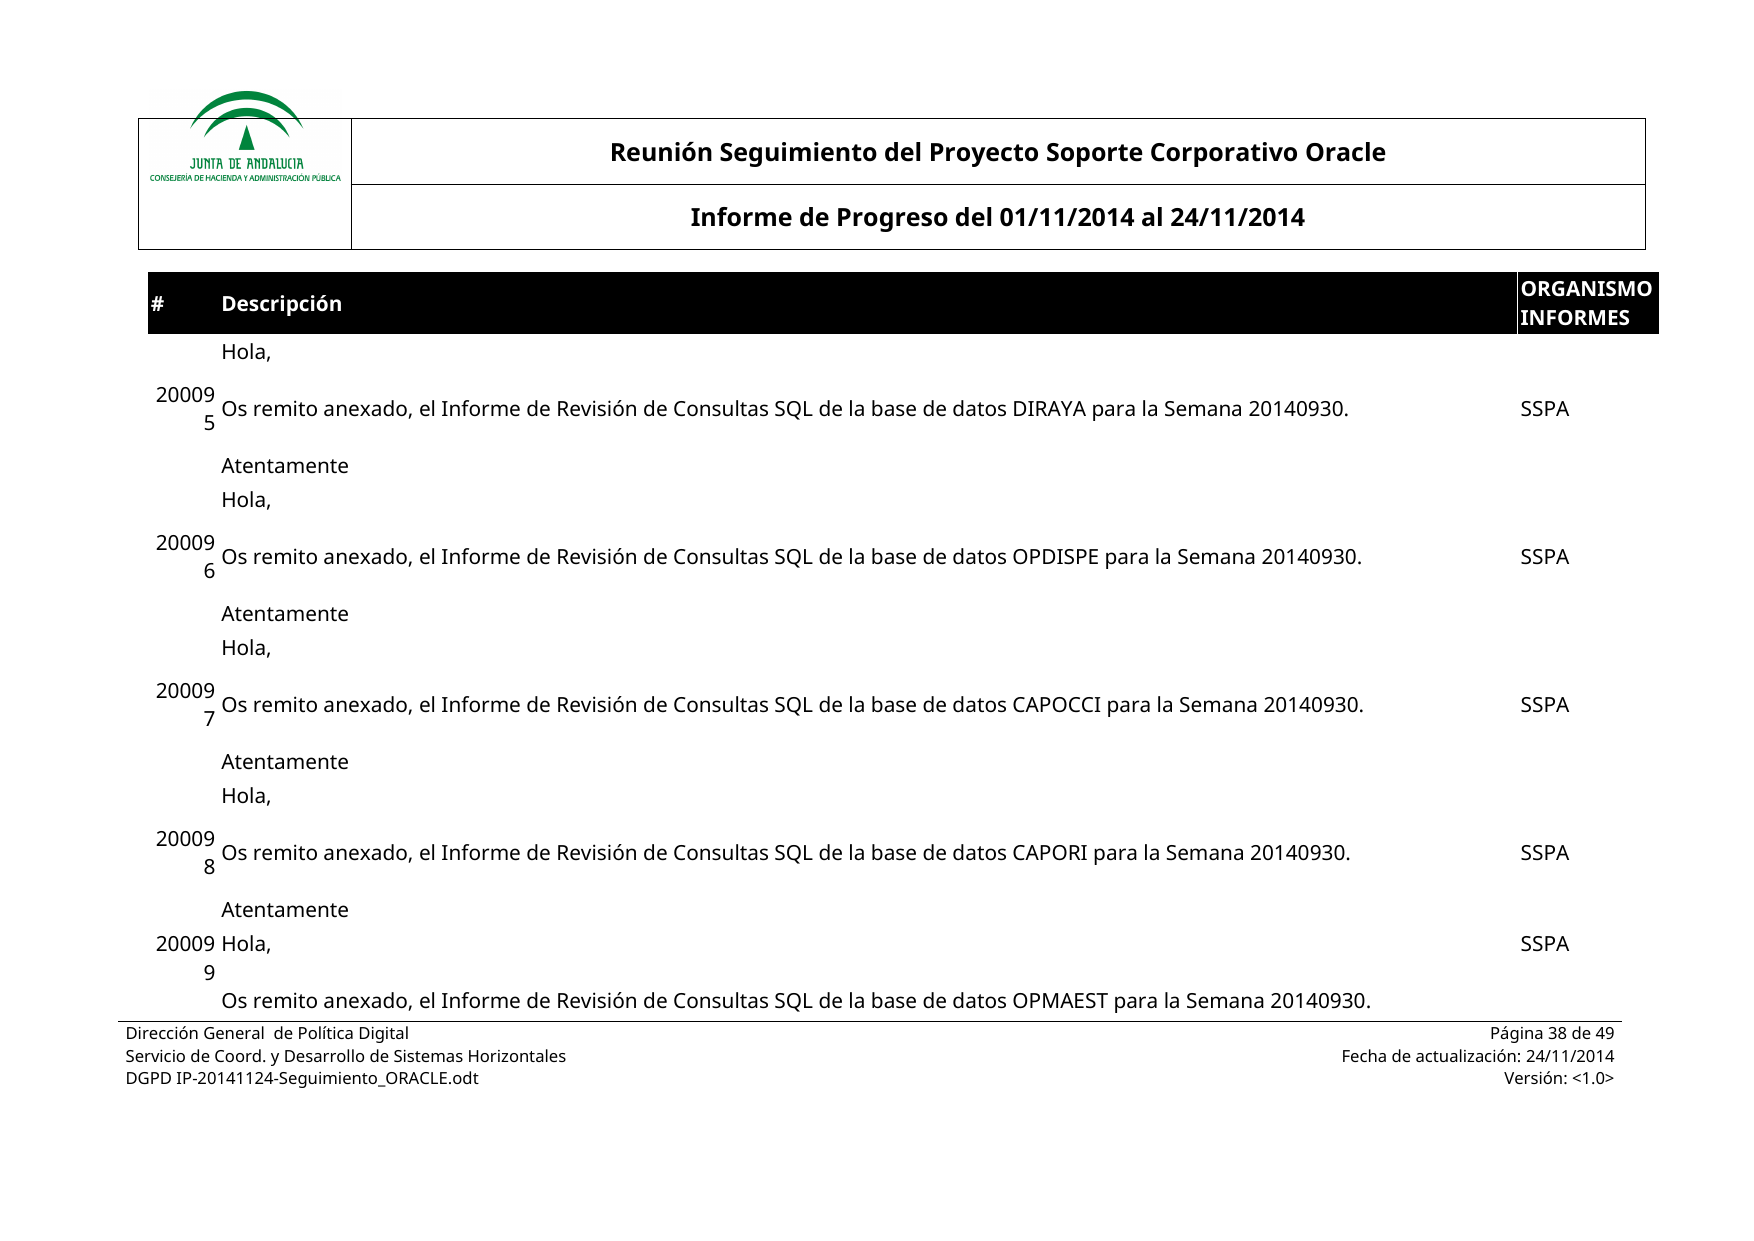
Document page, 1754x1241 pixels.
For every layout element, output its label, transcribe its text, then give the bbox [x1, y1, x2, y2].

picture [149, 119, 342, 182]
table_header Descripción [218, 272, 1517, 334]
table_header # [148, 272, 218, 334]
table_cell 200096 [148, 483, 218, 630]
table_cell Hola, Os remito anexado, el Informe de Revisión de Consultas SQL de la base de datos CAPOCCI para la Semana 20140930. Atentamente [218, 630, 1517, 778]
table_cell SSPA [1518, 926, 1659, 1018]
table_cell SSPA [1518, 483, 1659, 630]
picture [149, 89, 342, 118]
table_cell Hola, Os remito anexado, el Informe de Revisión de Consultas SQL de la base de datos CAPORI para la Semana 20140930. Atentamente [218, 779, 1517, 926]
table_cell 200099 [148, 926, 218, 1018]
table_cell SSPA [1518, 630, 1659, 778]
table_cell Hola, Os remito anexado, el Informe de Revisión de Consultas SQL de la base de datos OPDISPE para la Semana 20140930. Atentamente [218, 483, 1517, 630]
table_cell Hola, Os remito anexado, el Informe de Revisión de Consultas SQL de la base de datos OPMAEST para la Semana 20140930. [218, 926, 1517, 1018]
table_cell Hola, Os remito anexado, el Informe de Revisión de Consultas SQL de la base de datos DIRAYA para la Semana 20140930. Atentamente [218, 334, 1517, 482]
table_cell 200095 [148, 334, 218, 482]
table_header ORGANISMO INFORMES [1518, 272, 1659, 334]
table_cell SSPA [1518, 779, 1659, 926]
table_cell 200098 [148, 779, 218, 926]
table_cell 200097 [148, 630, 218, 778]
table_cell SSPA [1518, 334, 1659, 482]
